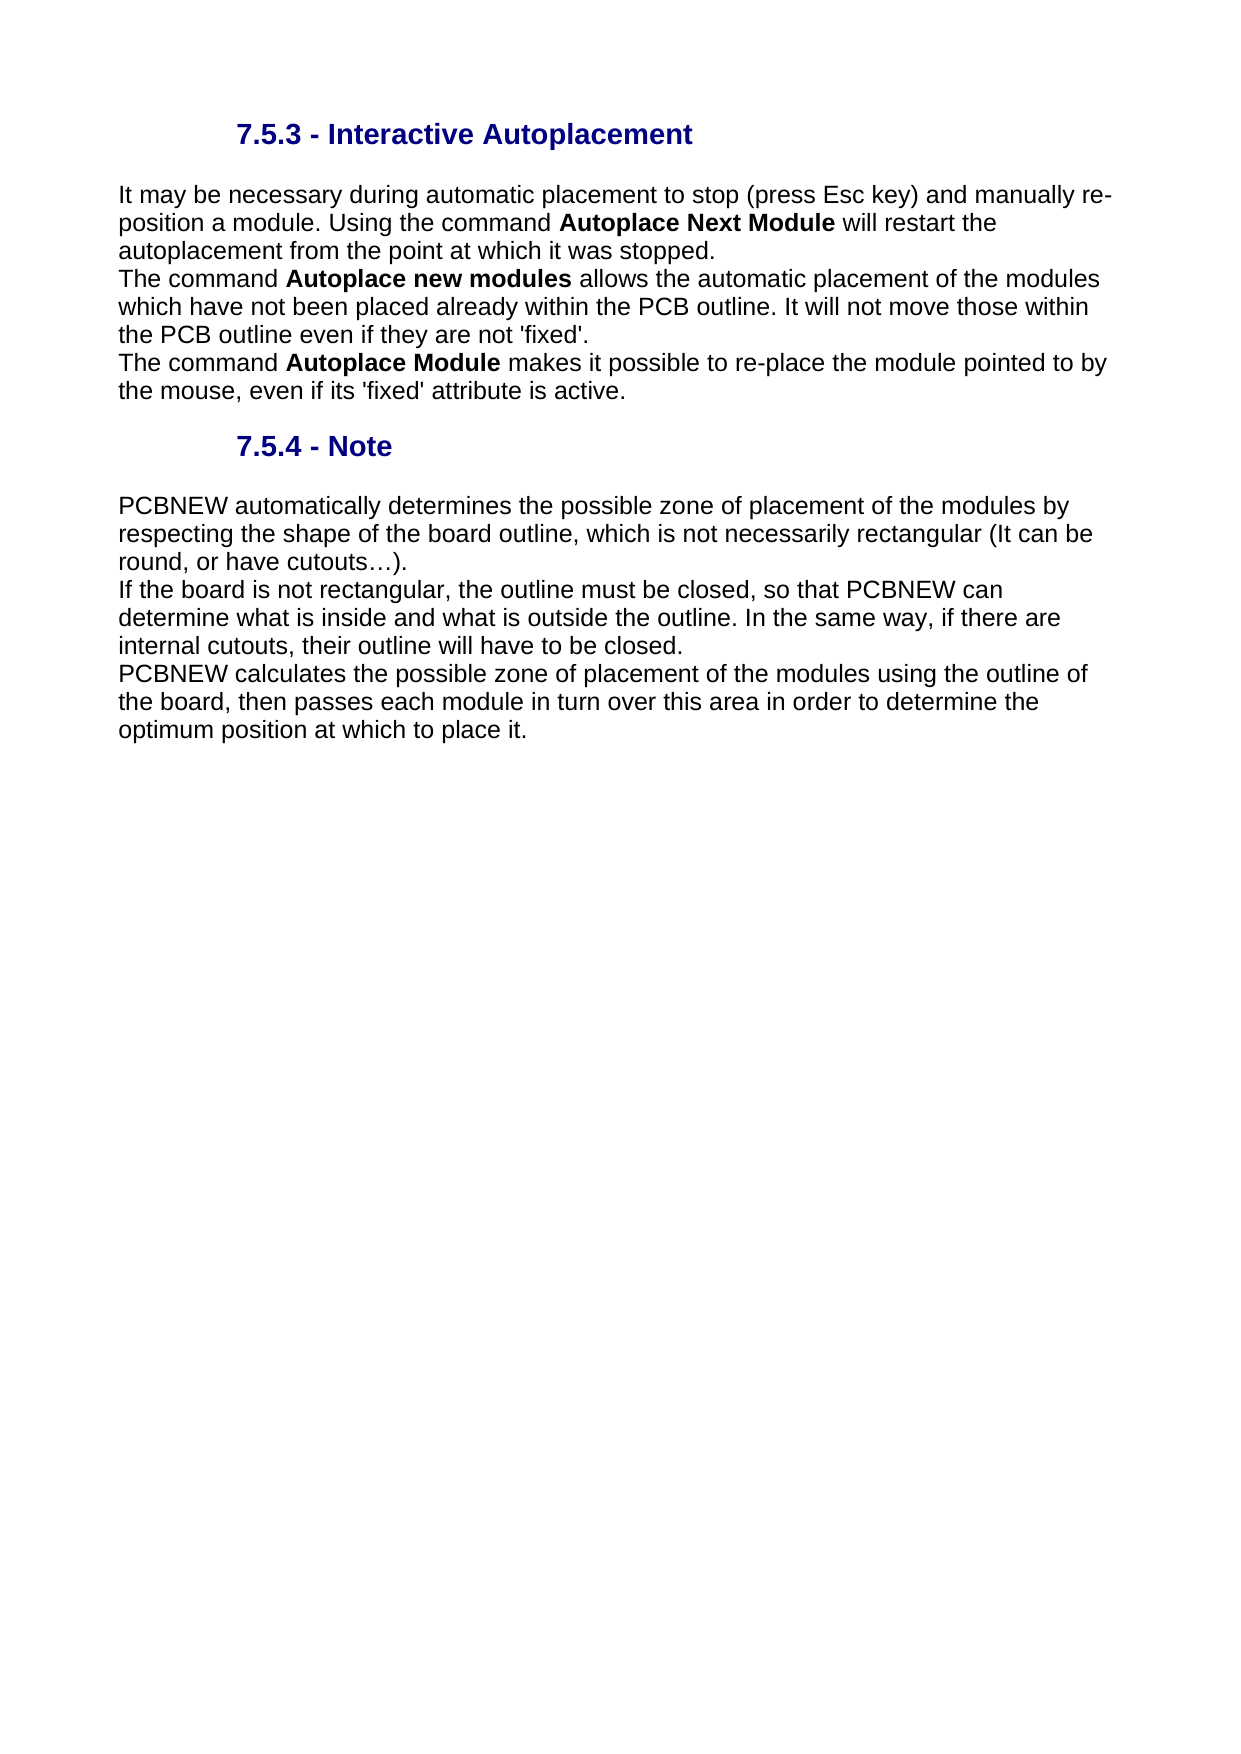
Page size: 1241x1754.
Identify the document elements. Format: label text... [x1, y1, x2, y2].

subtitle PCBNEW calculates the possible zone of placement of the modules using the outline of the board, then passes each module in turn over this area in order to determine the optimum position at which to place it. [118, 660, 1122, 744]
subtitle Interactive Autoplacement [236, 118, 1122, 151]
subtitle Note [236, 429, 1122, 462]
subtitle If the board is not rectangular, the outline must be closed, so that PCBNEW can determine what is inside and what is outside the outline. In the same way, if there are internal cutouts, their outline will have to be closed. [118, 576, 1122, 660]
subtitle It may be necessary during automatic placement to stop (press Esc key) and manually re-position a module. Using the command Autoplace Next Module will restart the autoplacement from the point at which it was stopped. [118, 180, 1122, 264]
subtitle The command Autoplace new modules allows the automatic placement of the modules which have not been placed already within the PCB outline. It will not move those within the PCB outline even if they are not 'fixed'. [118, 264, 1122, 348]
subtitle The command Autoplace Module makes it possible to re-place the module pointed to by the mouse, even if its 'fixed' attribute is active. [118, 348, 1122, 404]
subtitle PCBNEW automatically determines the possible zone of placement of the modules by respecting the shape of the board outline, which is not necessarily rectangular (It can be round, or have cutouts…). [118, 492, 1122, 576]
